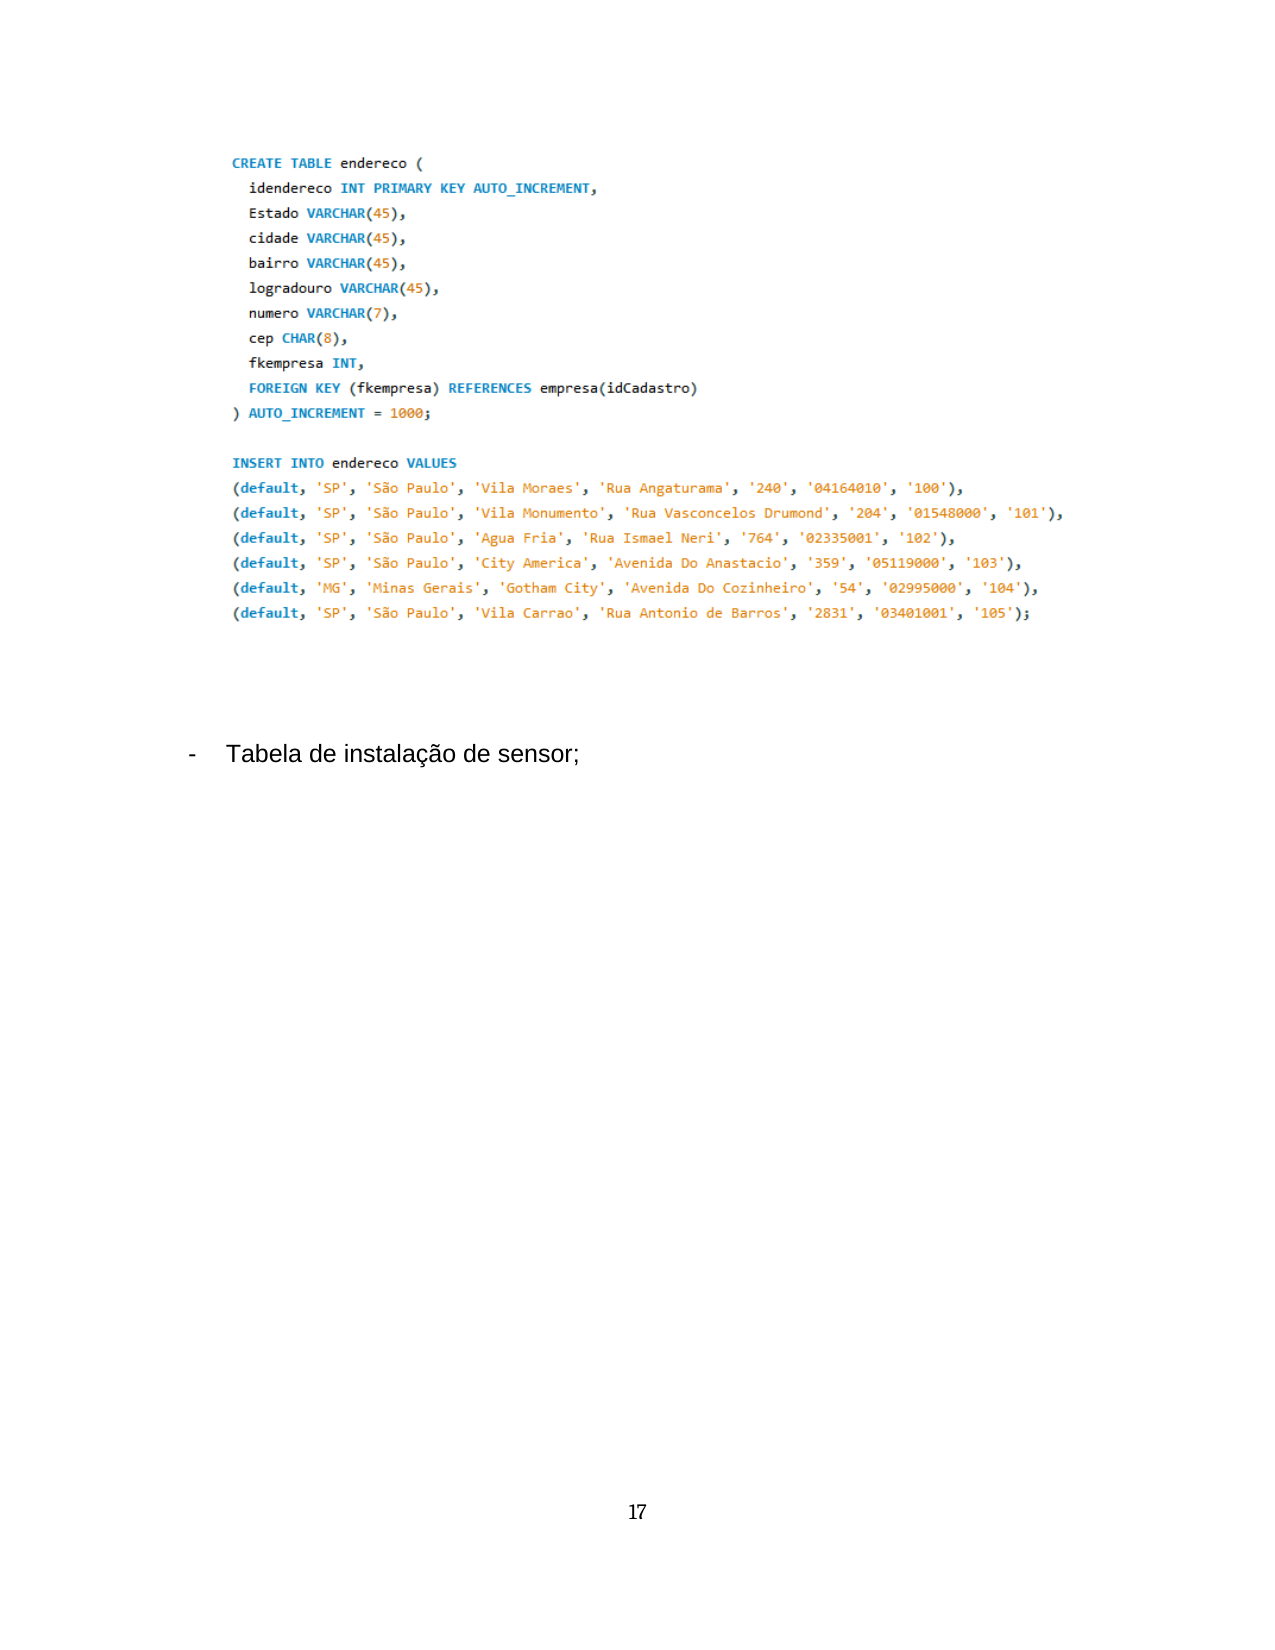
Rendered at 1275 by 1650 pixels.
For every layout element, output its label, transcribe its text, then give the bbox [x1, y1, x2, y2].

list Tabela de instalação de sensor; [188, 736, 1087, 770]
